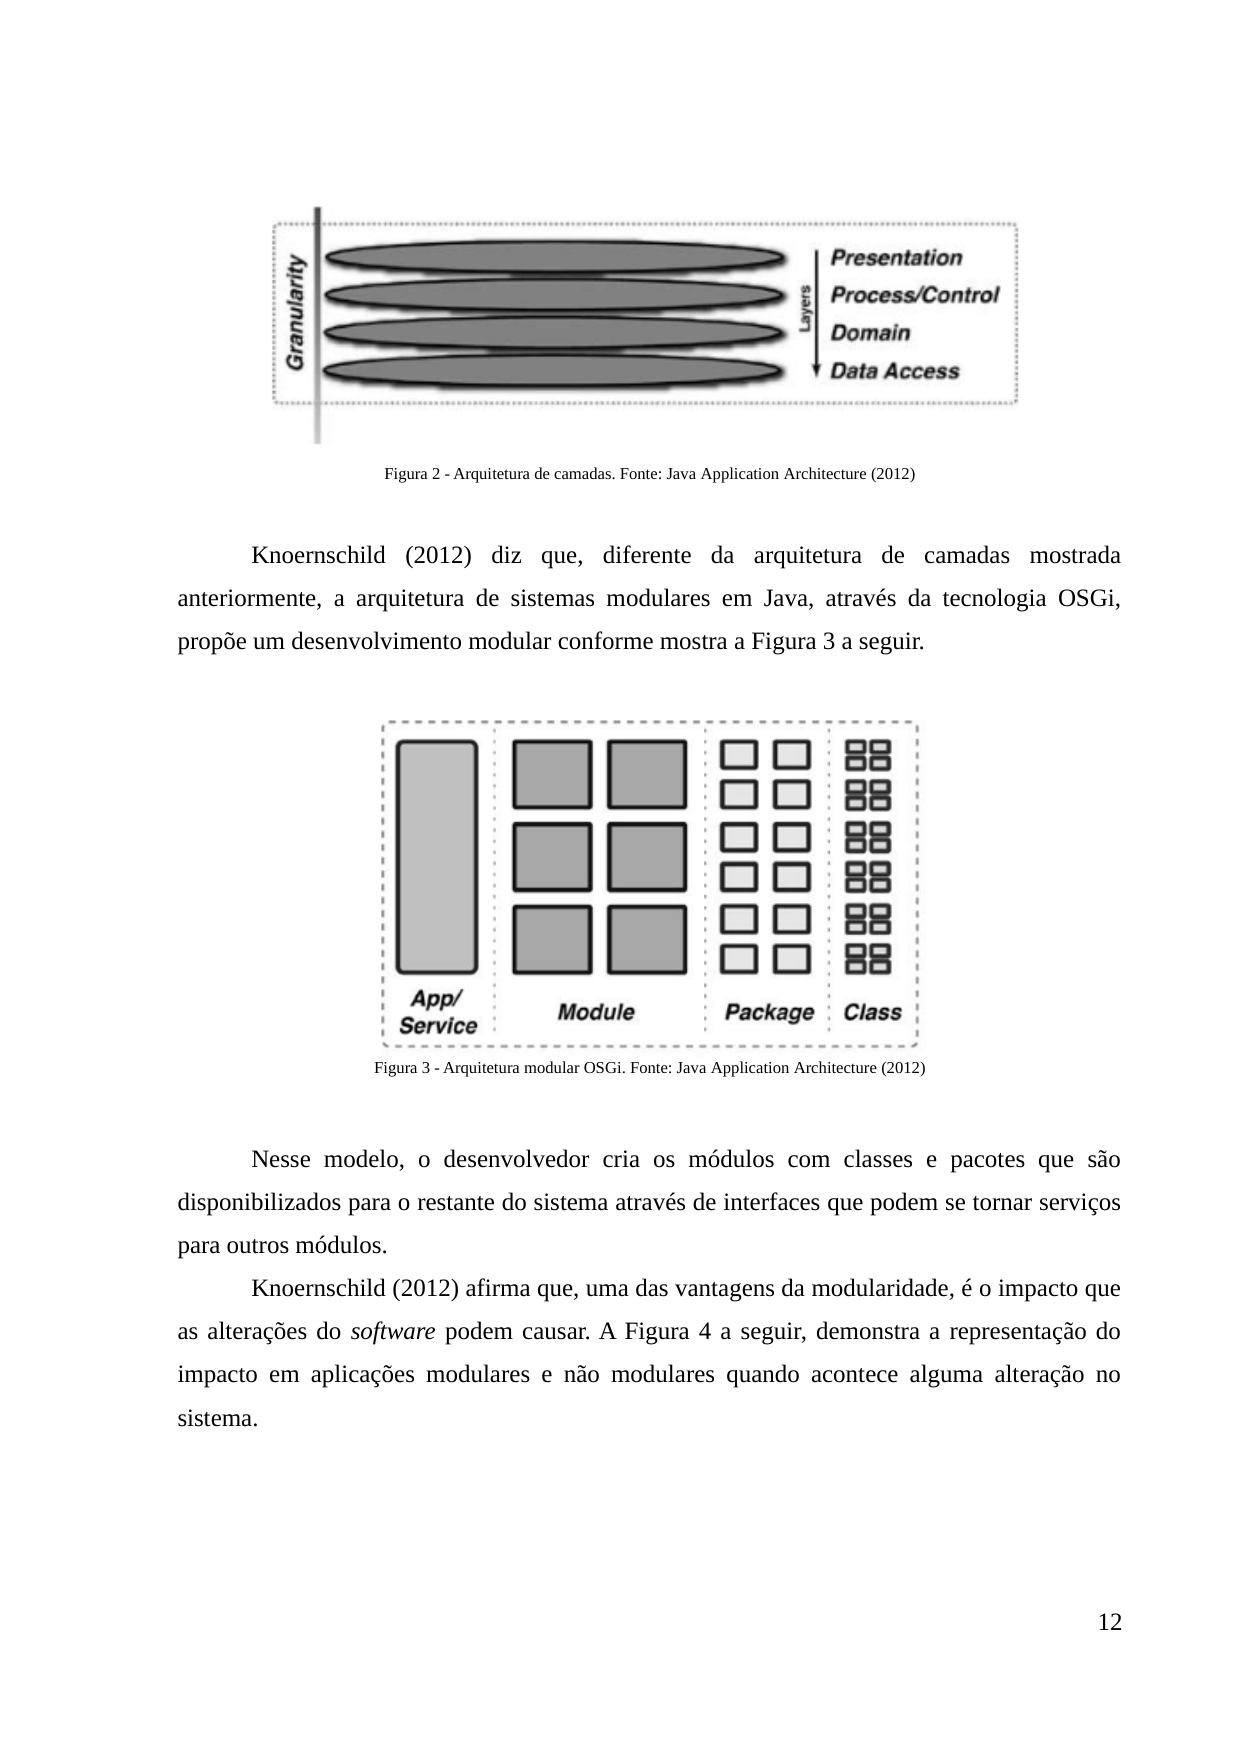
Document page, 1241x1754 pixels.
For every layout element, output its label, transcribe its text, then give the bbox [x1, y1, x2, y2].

text Nesse modelo, o desenvolvedor cria os módulos com classes e pacotes que são disponibilizados para o restante do sistema através de interfaces que podem se tornar serviços para outros módulos. [177, 1144, 1122, 1259]
text Figura 3 - Arquitetura modular OSGi. Fonte: Java Application Architecture (2012) [371, 713, 928, 1077]
text Figura 2 - Arquitetura de camadas. Fonte: Java Application Architecture (2012) [230, 464, 1069, 483]
picture [230, 177, 1070, 464]
text Knoernschild (2012) afirma que, uma das vantagens da modularidade, é o impacto que as alterações do software podem causar. A Figura 4 a seguir, demonstra a representação do impacto em aplicações modulares e não modulares quando acontece alguma alteração no sistema. [177, 1273, 1122, 1431]
picture [373, 712, 926, 1058]
text Knoernschild (2012) diz que, diferente da arquitetura de camadas mostrada anteriormente, a arquitetura de sistemas modulares em Java, através da tecnologia OSGi, propõe um desenvolvimento modular conforme mostra a Figura 3 a seguir. [177, 540, 1122, 655]
